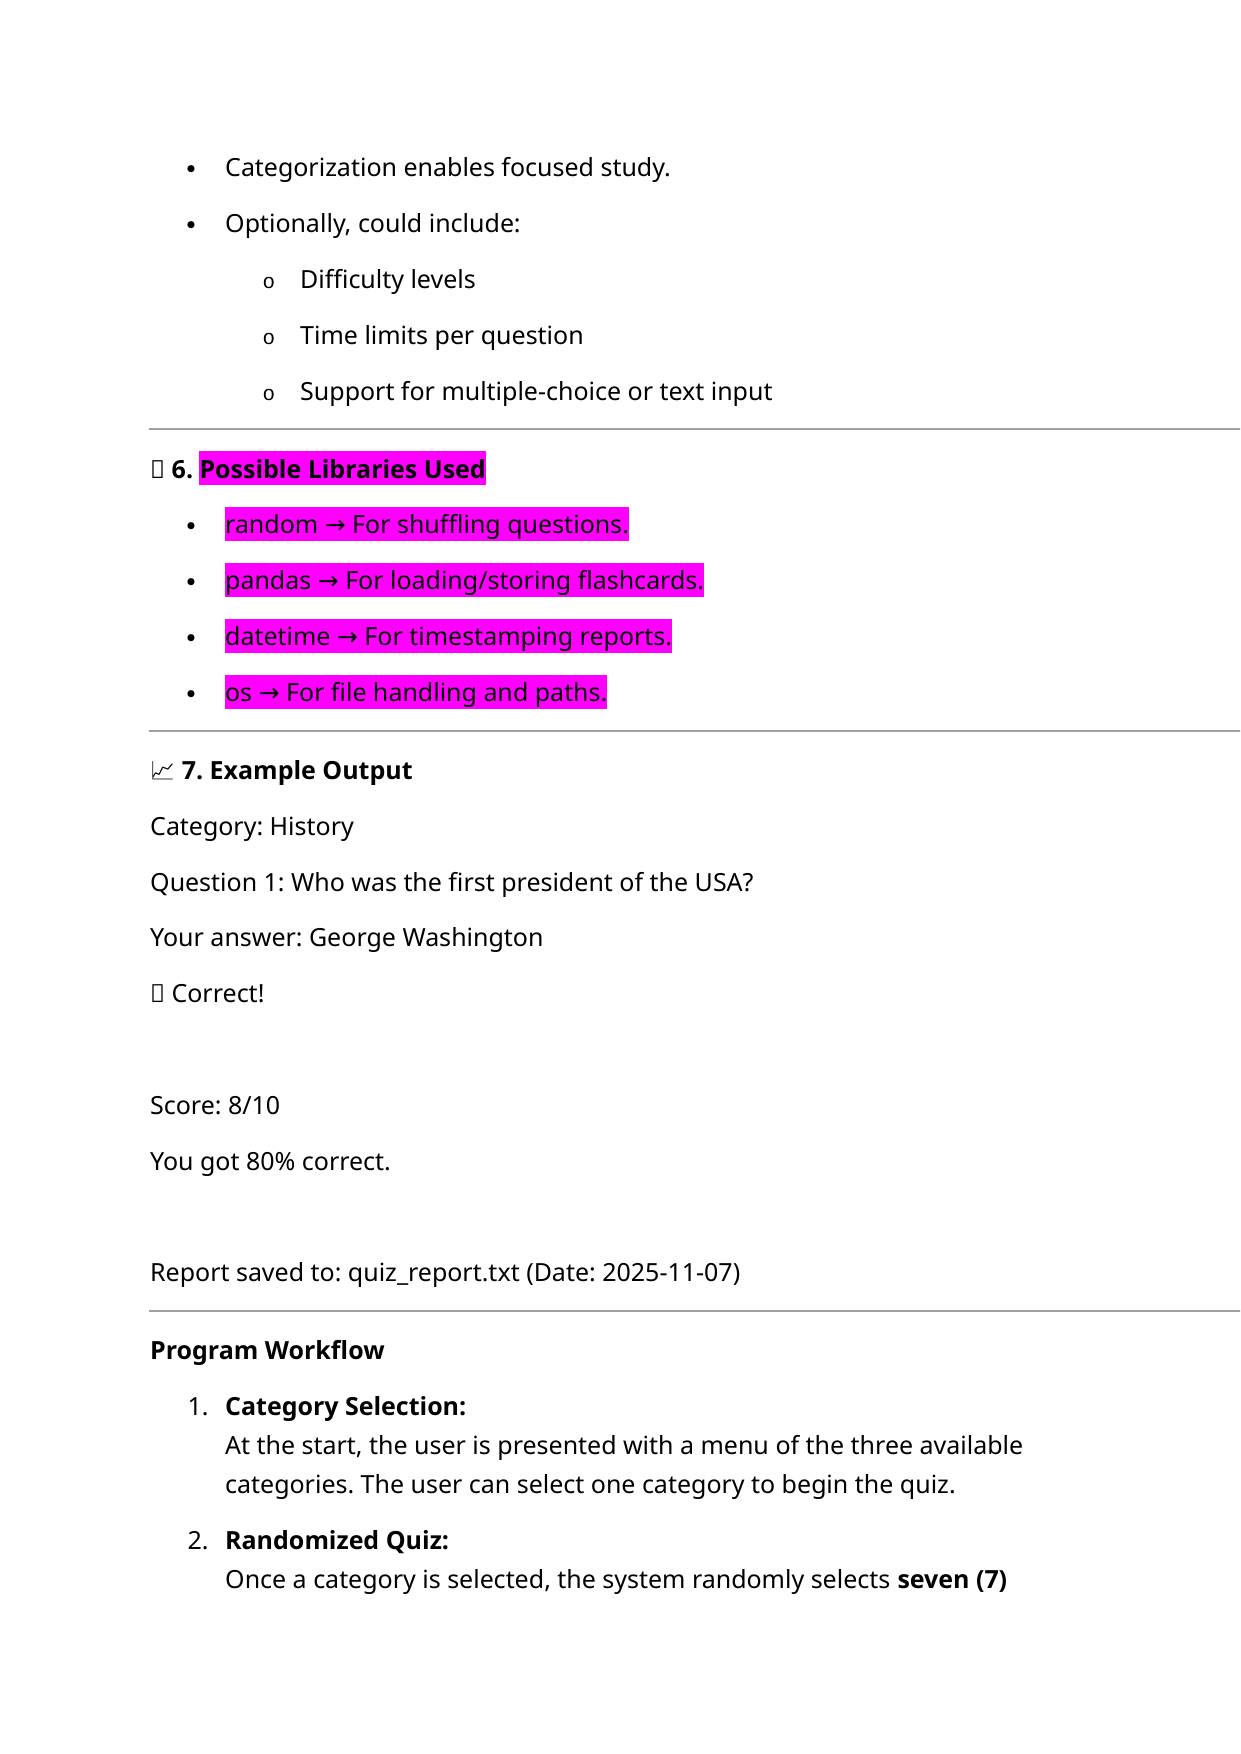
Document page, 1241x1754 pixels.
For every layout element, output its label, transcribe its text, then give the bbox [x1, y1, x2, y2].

text Question 1: Who was the first president of the USA? [150, 864, 1090, 898]
text Report saved to: quiz_report.txt (Date: 2025-11-07) [150, 1255, 1090, 1289]
list os → For file handling and paths. [187, 674, 1090, 709]
text Score: 8/10 [150, 1087, 1090, 1122]
list Category Selection: At the start, the user is presented with a menu of the three available categories. The user can select one category to begin the quiz. [187, 1389, 1090, 1501]
text ✅ Correct! [150, 976, 1090, 1010]
list datetime → For timestamping reports. [187, 619, 1090, 653]
list Categorization enables focused study. [187, 150, 1090, 184]
list Difficulty levels [262, 262, 1090, 296]
text 🧰 6. Possible Libraries Used [150, 451, 1090, 485]
list Support for multiple-choice or text input [262, 373, 1090, 407]
text You got 80% correct. [150, 1143, 1090, 1177]
list random → For shuffling questions. [187, 507, 1090, 541]
text Category: History [150, 808, 1090, 842]
list pandas → For loading/storing flashcards. [187, 563, 1090, 597]
list Time limits per question [262, 317, 1090, 352]
text Program Workflow [150, 1333, 1090, 1367]
text 📈 7. Example Output [150, 752, 1090, 787]
text Your answer: George Washington [150, 920, 1090, 954]
list Optionally, could include: [187, 206, 1090, 240]
list Randomized Quiz: Once a category is selected, the system randomly selects seven (7) [187, 1523, 1090, 1596]
